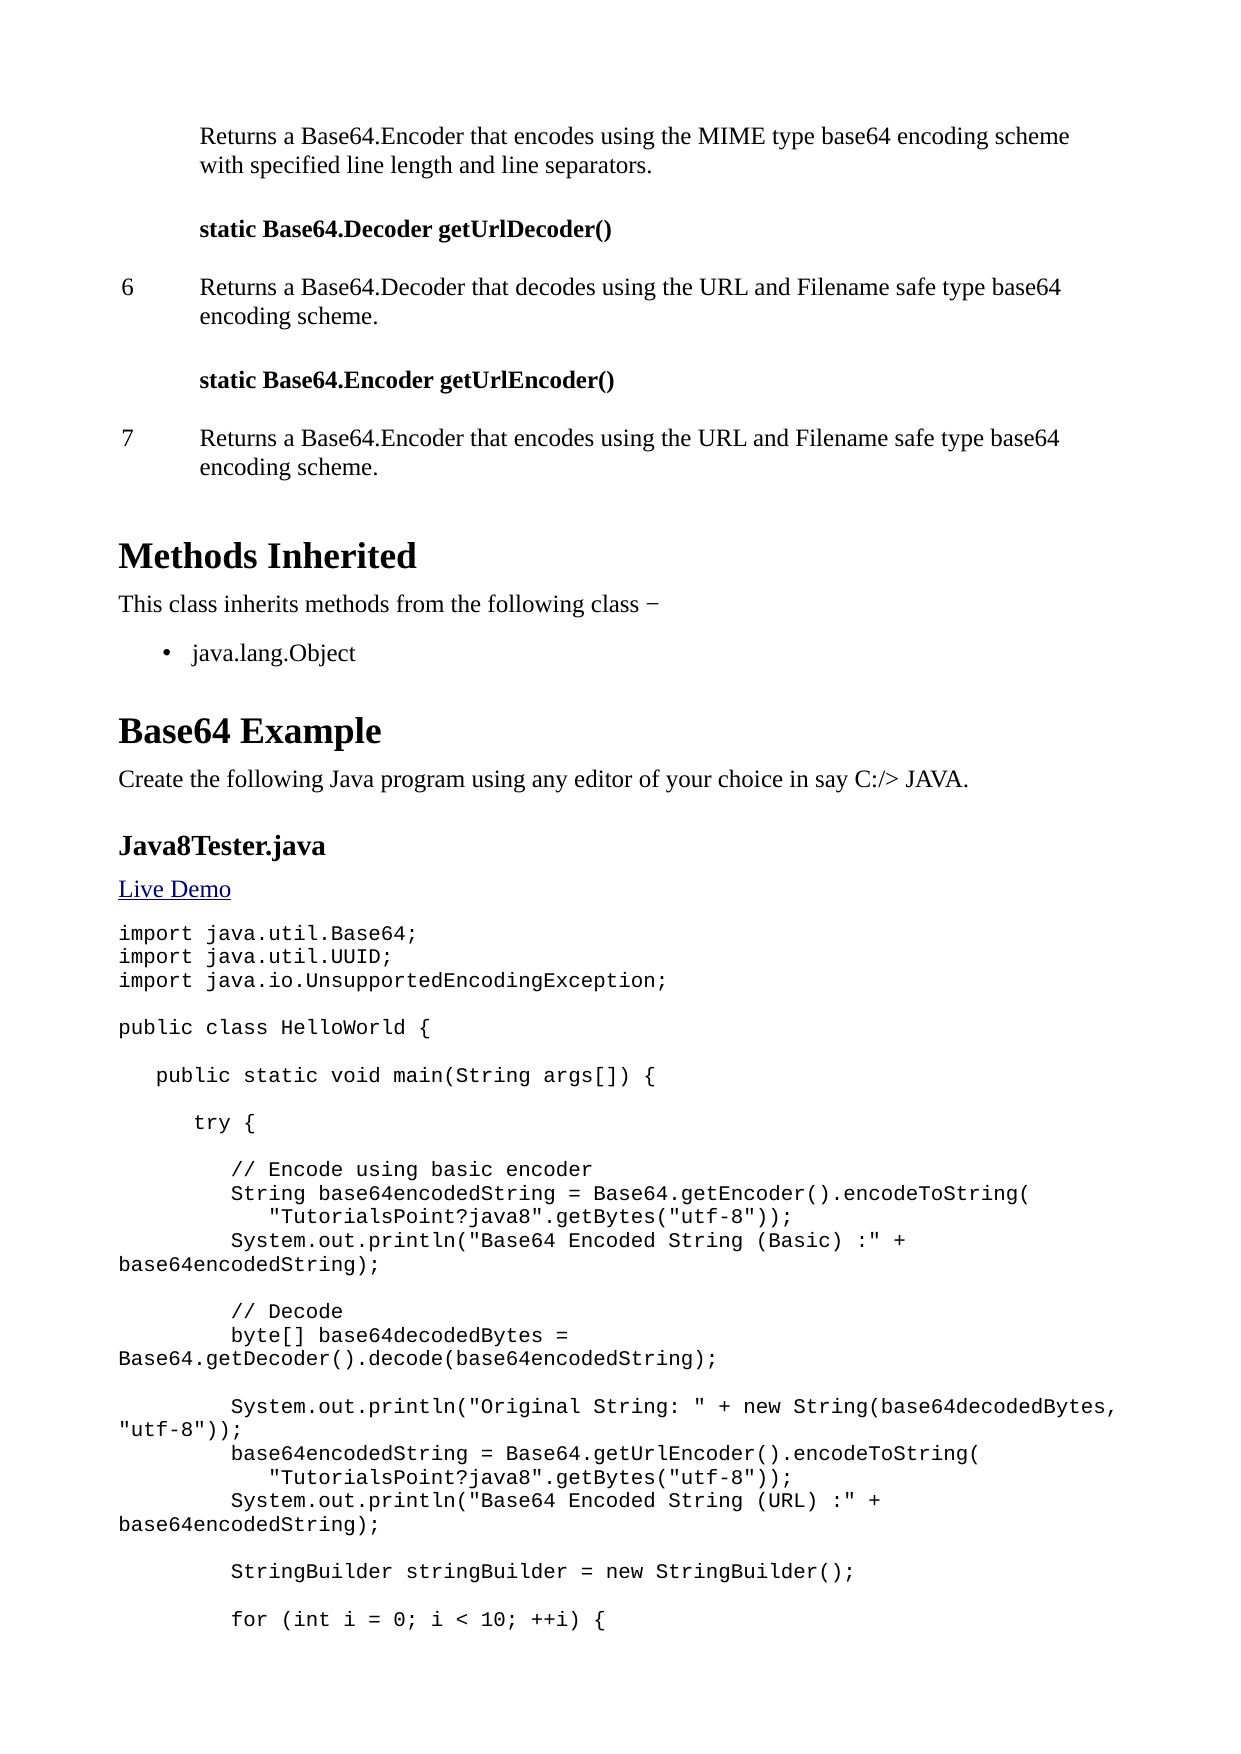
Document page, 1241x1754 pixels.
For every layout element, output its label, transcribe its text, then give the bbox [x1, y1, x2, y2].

text This class inherits methods from the following class − [118, 589, 1122, 618]
text public static void main(String args[]) { [118, 1065, 1122, 1088]
text import java.util.UUID; [118, 946, 1122, 970]
text "TutorialsPoint?java8".getBytes("utf-8")); [118, 1467, 1122, 1490]
text System.out.println("Base64 Encoded String (URL) :" + base64encodedString); [118, 1490, 1122, 1538]
text // Decode [118, 1301, 1122, 1325]
table_cell Returns a Base64.Encoder that encodes using the MIME type base64 encoding scheme with specified line length and line separators. [196, 118, 1122, 211]
text Live Demo [118, 874, 1122, 902]
subtitle Java8Tester.java [118, 828, 1122, 861]
text // Encode using basic encoder [118, 1159, 1122, 1183]
text base64encodedString = Base64.getUrlEncoder().encodeToString( [118, 1443, 1122, 1467]
text public class HelloWorld { [118, 1017, 1122, 1041]
text Create the following Java program using any editor of your choice in say C:/> JAVA. [118, 764, 1122, 793]
text for (int i = 0; i < 10; ++i) { [118, 1608, 1122, 1632]
table_cell [118, 118, 196, 211]
text String base64encodedString = Base64.getEncoder().encodeToString( [118, 1183, 1122, 1207]
text "TutorialsPoint?java8".getBytes("utf-8")); [118, 1207, 1122, 1230]
list java.lang.Object [162, 638, 1122, 667]
text import java.util.Base64; [118, 923, 1122, 946]
table_cell 6 [118, 211, 196, 362]
table_cell static Base64.Encoder getUrlEncoder() Returns a Base64.Encoder that encodes using the URL and Filename safe type base64 encoding scheme. [196, 362, 1122, 513]
text System.out.println("Base64 Encoded String (Basic) :" + base64encodedString); [118, 1230, 1122, 1277]
text StringBuilder stringBuilder = new StringBuilder(); [118, 1561, 1122, 1585]
subtitle Base64 Example [118, 708, 1122, 752]
text import java.io.UnsupportedEncodingException; [118, 970, 1122, 994]
text System.out.println("Original String: " + new String(base64decodedBytes, "utf-8")); [118, 1396, 1122, 1443]
text try { [118, 1112, 1122, 1136]
table_cell static Base64.Decoder getUrlDecoder() Returns a Base64.Decoder that decodes using the URL and Filename safe type base64 encoding scheme. [196, 211, 1122, 362]
text byte[] base64decodedBytes = Base64.getDecoder().decode(base64encodedString); [118, 1325, 1122, 1372]
table_cell 7 [118, 362, 196, 513]
subtitle Methods Inherited [118, 534, 1122, 577]
